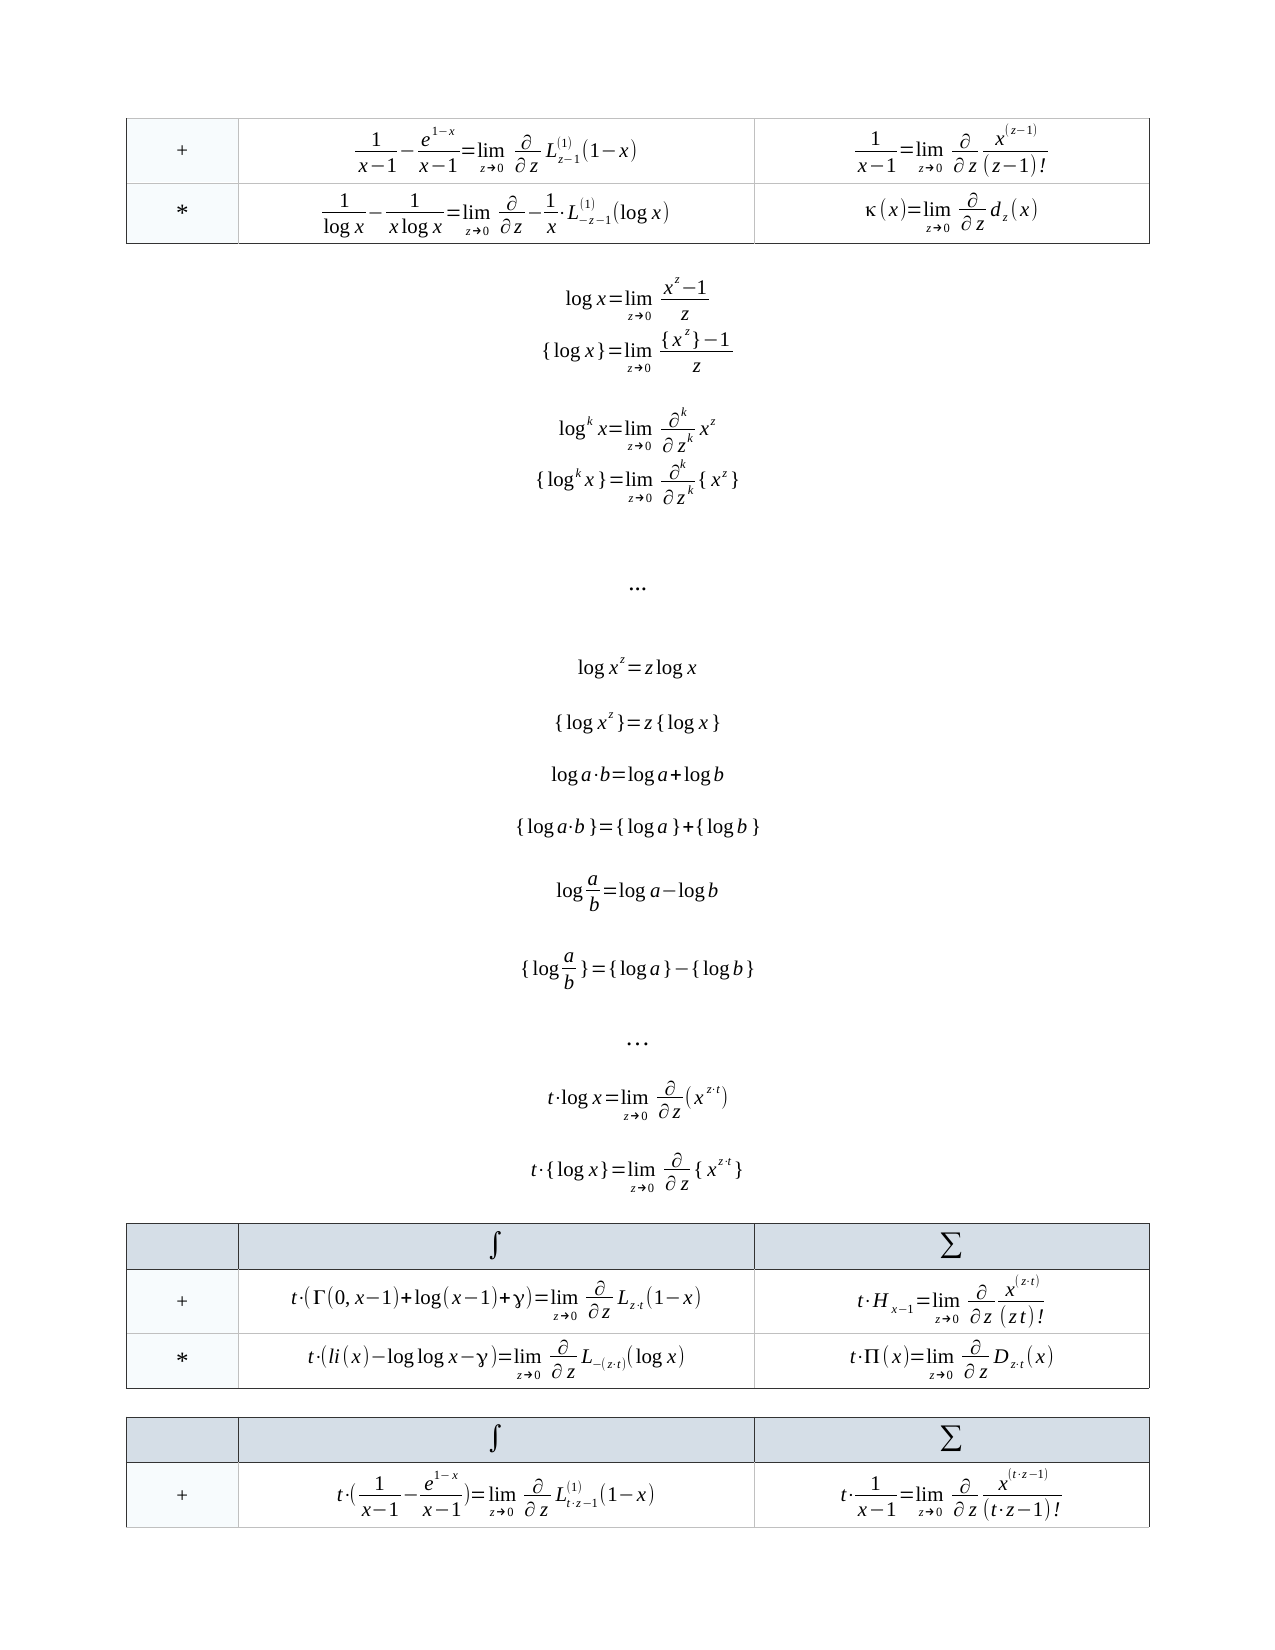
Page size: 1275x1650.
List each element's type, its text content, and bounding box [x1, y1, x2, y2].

table_header [755, 1418, 1149, 1462]
table_header [127, 1418, 238, 1462]
table_header [755, 1224, 1149, 1269]
table_cell + [127, 1463, 238, 1527]
table_cell [755, 1463, 1149, 1527]
text ... [118, 567, 1157, 595]
table_cell * [127, 184, 238, 243]
table_cell [239, 119, 754, 182]
table_cell [239, 1270, 754, 1333]
table_cell [755, 184, 1149, 243]
table_header [127, 1224, 238, 1269]
table_cell [239, 1334, 754, 1388]
table_cell [755, 119, 1149, 182]
table_cell [239, 184, 754, 243]
table_cell [755, 1270, 1149, 1333]
text … [118, 1022, 1157, 1051]
table_cell [239, 1463, 754, 1527]
table_cell [755, 1334, 1149, 1388]
table_header [239, 1224, 754, 1269]
table_cell * [127, 1334, 238, 1388]
table_header [239, 1418, 754, 1462]
table_cell + [127, 119, 238, 182]
table_cell + [127, 1270, 238, 1333]
